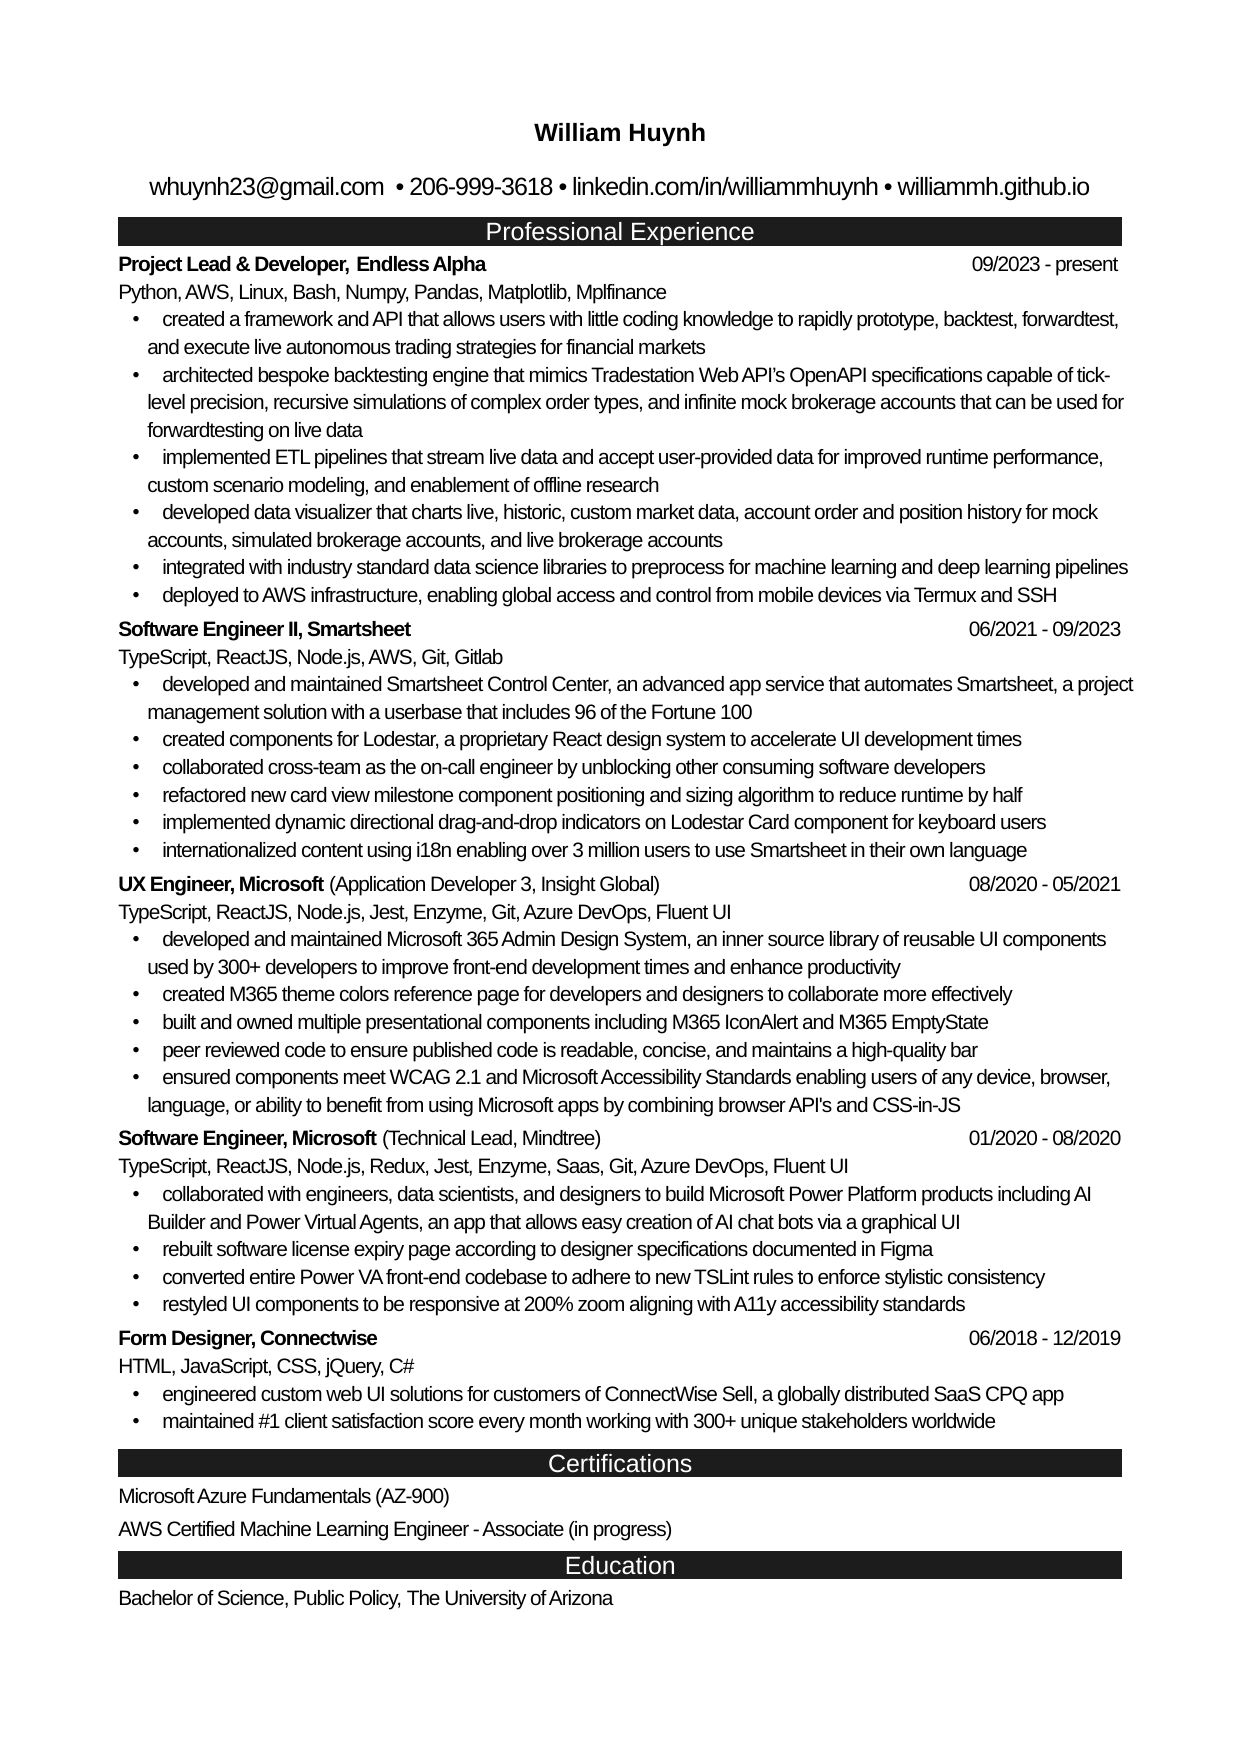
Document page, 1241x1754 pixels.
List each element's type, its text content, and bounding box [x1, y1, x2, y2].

table_header 08/2020 - 05/2021 [718, 865, 1122, 899]
text AWS Certified Machine Learning Engineer - Associate (in progress) [118, 1517, 1152, 1541]
list architected bespoke backtesting engine that mimics Tradestation Web API’s OpenAPI specifications capable of tick-level precision, recursive simulations of complex order types, and infinite mock brokerage accounts that can be used for forwardtesting on live data [117, 362, 1131, 441]
list Builder and Power Virtual Agents, an app that allows easy creation of AI chat bots via a graphical UI [117, 1209, 1152, 1233]
text TypeScript, ReactJS, Node.js, Redux, Jest, Enzyme, Saas, Git, Azure DevOps, Fluent UI [118, 1154, 1122, 1178]
list deployed to AWS infrastructure, enabling global access and control from mobile devices via Termux and SSH [117, 583, 1131, 607]
list created components for Lodestar, a proprietary React design system to accelerate UI development times [117, 727, 1152, 751]
text Bachelor of Science, Public Policy, The University of Arizona [118, 1585, 1152, 1609]
table_header Form Designer, Connectwise [118, 1320, 652, 1354]
table_header 06/2021 - 09/2023 [620, 610, 1122, 645]
table_header UX Engineer, Microsoft (Application Developer 3, Insight Global) [118, 865, 718, 899]
text Python, AWS, Linux, Bash, Numpy, Pandas, Matplotlib, Mplfinance [118, 280, 1119, 304]
list created a framework and API that allows users with little coding knowledge to rapidly prototype, backtest, forwardtest, and execute live autonomous trading strategies for financial markets [117, 307, 1131, 359]
table_header 06/2018 - 12/2019 [652, 1320, 1122, 1354]
text Microsoft Azure Fundamentals (AZ-900) [118, 1483, 1152, 1507]
list developed data visualizer that charts live, historic, custom market data, account order and position history for mock accounts, simulated brokerage accounts, and live brokerage accounts [117, 500, 1131, 552]
list refactored new card view milestone component positioning and sizing algorithm to reduce runtime by half [117, 782, 1152, 807]
list implemented dynamic directional drag-and-drop indicators on Lodestar Card component for keyboard users [117, 810, 1152, 834]
list restyled UI components to be responsive at 200% zoom aligning with A11y accessibility standards [117, 1292, 1152, 1316]
list converted entire Power VA front-end codebase to adhere to new TSLint rules to enforce stylistic consistency [117, 1264, 1152, 1289]
table_header Software Engineer, Microsoft (Technical Lead, Mindtree) [118, 1120, 652, 1154]
list peer reviewed code to ensure published code is readable, concise, and maintains a high-quality bar [117, 1037, 1152, 1061]
list integrated with industry standard data science libraries to preprocess for machine learning and deep learning pipelines [117, 555, 1131, 579]
text TypeScript, ReactJS, Node.js, AWS, Git, Gitlab [118, 645, 1122, 669]
list internationalized content using i18n enabling over 3 million users to use Smartsheet in their own language [117, 838, 1152, 862]
table_header 09/2023 - present [620, 246, 1122, 280]
list developed and maintained Smartsheet Control Center, an advanced app service that automates Smartsheet, a project management solution with a userbase that includes 96 of the Fortune 100 [117, 672, 1152, 724]
list engineered custom web UI solutions for customers of ConnectWise Sell, a globally distributed SaaS CPQ app [117, 1382, 1152, 1406]
list used by 300+ developers to improve front-end development times and enhance productivity [117, 955, 1152, 979]
text TypeScript, ReactJS, Node.js, Jest, Enzyme, Git, Azure DevOps, Fluent UI [118, 899, 1122, 923]
list maintained #1 client satisfaction score every month working with 300+ unique stakeholders worldwide [117, 1409, 1152, 1433]
list rebuilt software license expiry page according to designer specifications documented in Figma [117, 1237, 1152, 1261]
list collaborated cross-team as the on-call engineer by unblocking other consuming software developers [117, 755, 1152, 779]
list collaborated with engineers, data scientists, and designers to build Microsoft Power Platform products including AI [117, 1182, 1152, 1206]
table_header Certifications [118, 1449, 1122, 1477]
table_header Education [118, 1551, 1122, 1579]
list developed and maintained Microsoft 365 Admin Design System, an inner source library of reusable UI components [117, 927, 1152, 951]
table_header 01/2020 - 08/2020 [652, 1120, 1122, 1154]
text William Huynh [118, 118, 1122, 147]
text HTML, JavaScript, CSS, jQuery, C# [118, 1354, 1122, 1378]
table_header Project Lead & Developer, Endless Alpha [118, 246, 620, 280]
list created M365 theme colors reference page for developers and designers to collaborate more effectively [117, 982, 1152, 1006]
table_header Professional Experience [118, 217, 1122, 246]
list ensured components meet WCAG 2.1 and Microsoft Accessibility Standards enabling users of any device, browser, language, or ability to benefit from using Microsoft apps by combining browser API's and CSS-in-JS [117, 1065, 1152, 1117]
list built and owned multiple presentational components including M365 IconAlert and M365 EmptyState [117, 1010, 1152, 1034]
table_header Software Engineer II, Smartsheet [118, 610, 620, 645]
list implemented ETL pipelines that stream live data and accept user-provided data for improved runtime performance, custom scenario modeling, and enablement of offline research [117, 445, 1131, 497]
text whuynh23@gmail.com • 206-999-3618 • linkedin.com/in/williammhuynh • williammh.github.io [88, 172, 1152, 201]
